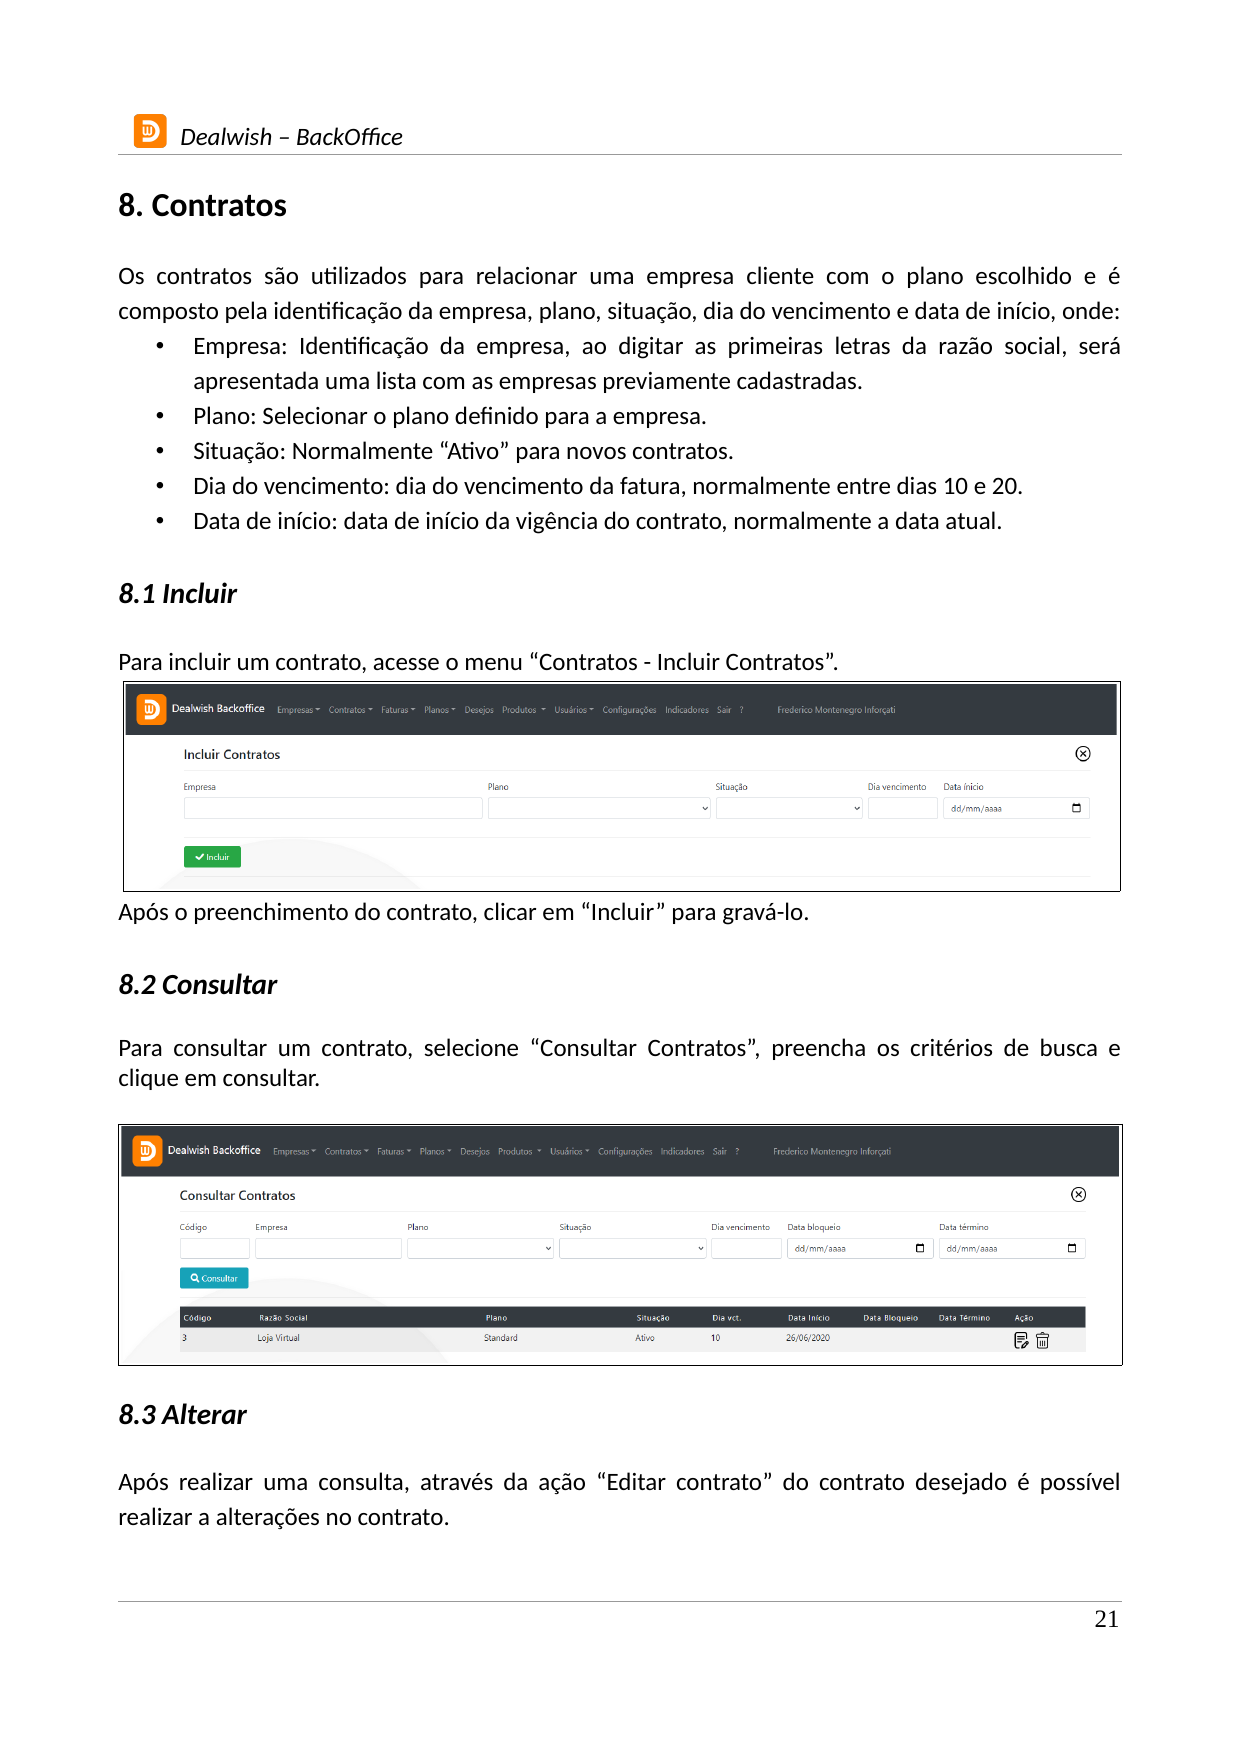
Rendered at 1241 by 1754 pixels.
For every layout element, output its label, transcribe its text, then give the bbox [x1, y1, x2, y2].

subtitle 8. Contratos [118, 184, 1122, 225]
picture [133, 114, 167, 148]
text Para incluir um contrato, acesse o menu “Contratos - Incluir Contratos”. [118, 646, 1122, 676]
text Os contratos são utilizados para relacionar uma empresa cliente com o plano escolhido e é composto pela identificação da empresa, plano, situação, dia do vencimento e data de início, onde: [118, 260, 1122, 326]
picture [125, 684, 1117, 889]
text Após o preenchimento do contrato, clicar em “Incluir” para gravá-lo. [118, 681, 1122, 926]
list Situação: Normalmente “Ativo” para novos contratos. [156, 435, 1122, 466]
list Data de início: data de início da vigência do contrato, normalmente a data atual. [156, 505, 1122, 536]
list Plano: Selecionar o plano definido para a empresa. [156, 400, 1122, 431]
list Empresa: Identificação da empresa, ao digitar as primeiras letras da razão social, será apresentada uma lista com as empresas previamente cadastradas. [156, 330, 1122, 396]
picture [121, 1126, 1119, 1363]
subtitle 8.3 Alterar [118, 1396, 1122, 1432]
subtitle 8.2 Consultar [118, 966, 1122, 1001]
list Dia do vencimento: dia do vencimento da fatura, normalmente entre dias 10 e 20. [156, 470, 1122, 501]
subtitle 8.1 Incluir [118, 575, 1122, 611]
text Para consultar um contrato, selecione “Consultar Contratos”, preencha os critérios de busca e clique em consultar. [118, 1032, 1122, 1093]
text Após realizar uma consulta, através da ação “Editar contrato” do contrato desejado é possível realizar a alterações no contrato. [118, 1467, 1122, 1532]
